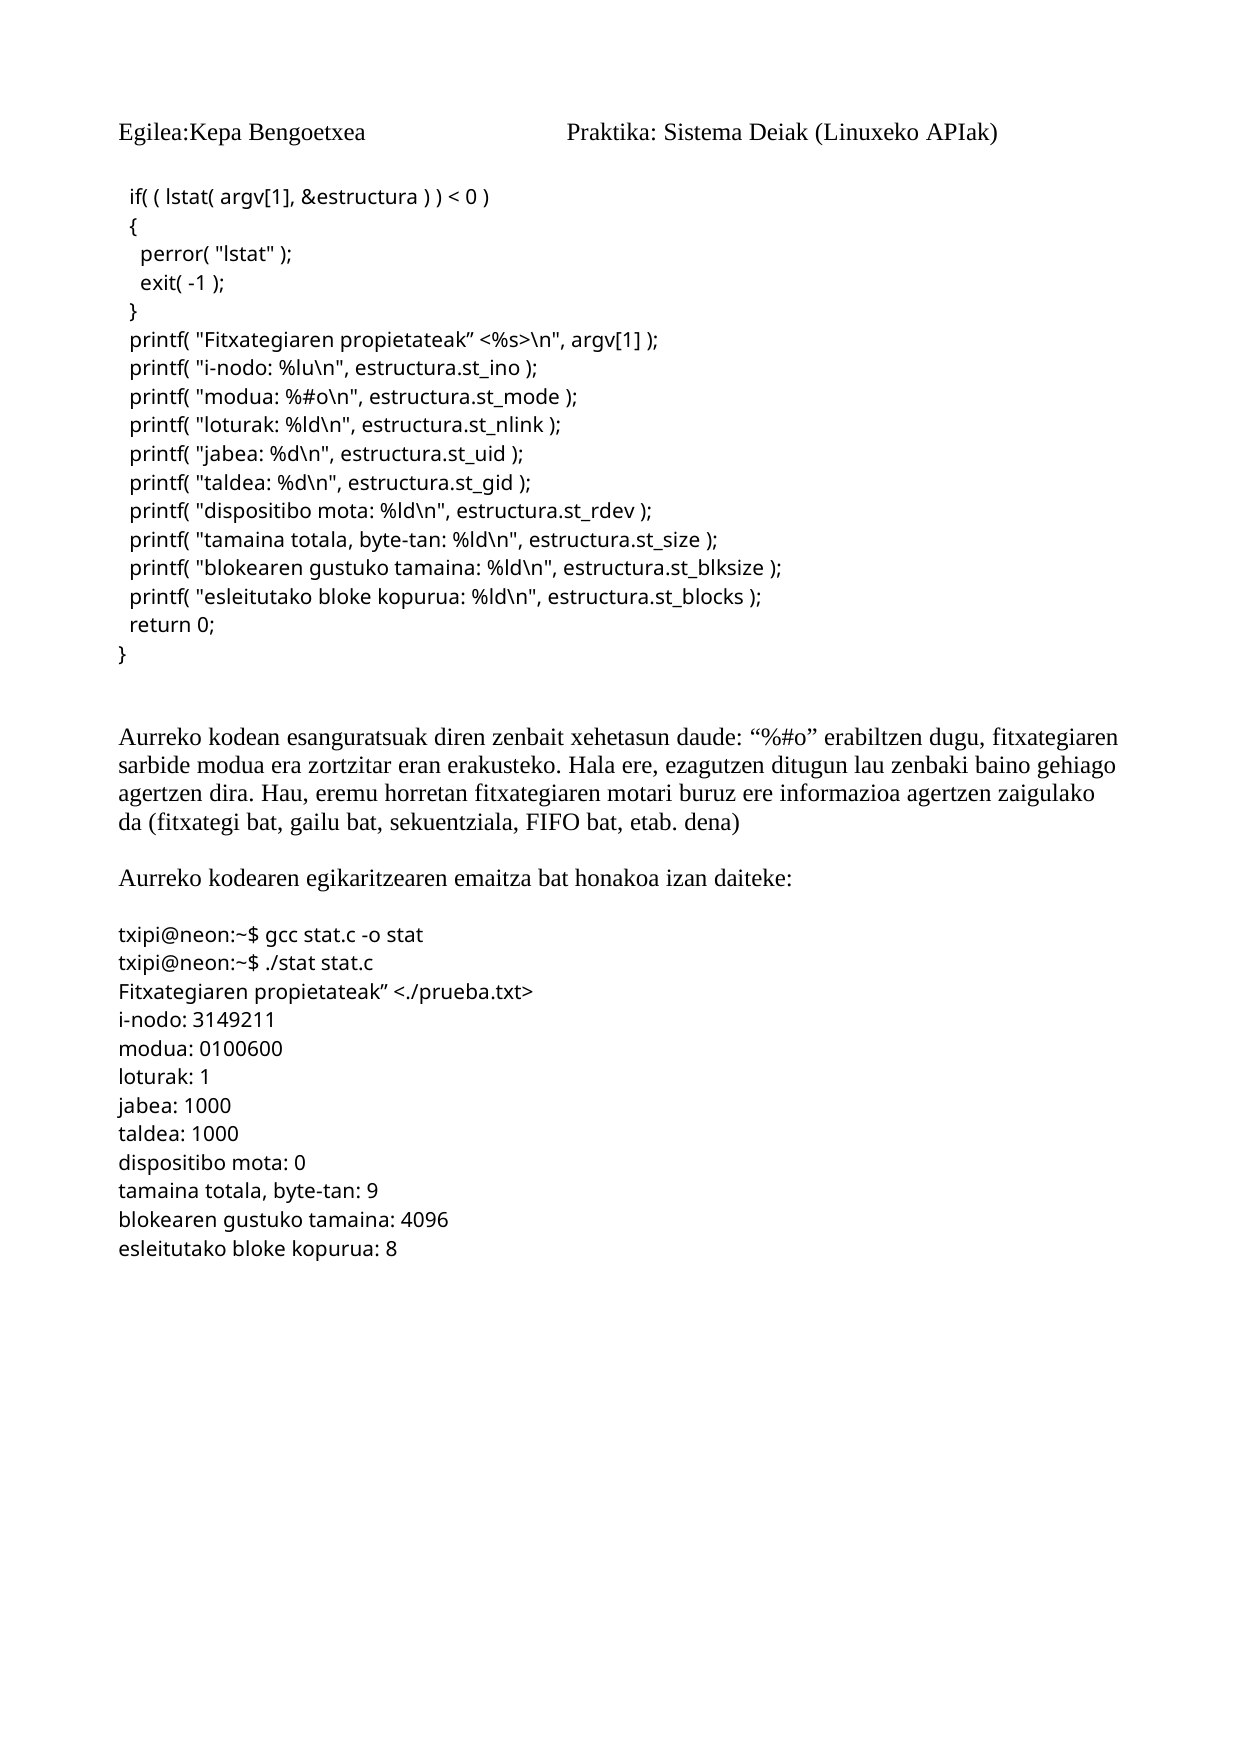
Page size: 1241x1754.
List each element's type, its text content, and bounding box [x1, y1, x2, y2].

text printf( "i-nodo: %lu\n", estructura.st_ino ); [118, 353, 1122, 382]
text printf( "Fitxategiaren propietateak” <%s>\n", argv[1] ); [118, 325, 1122, 353]
text } [118, 639, 1122, 667]
text dispositibo mota: 0 [118, 1148, 1122, 1176]
text printf( "modua: %#o\n", estructura.st_mode ); [118, 382, 1122, 410]
text perror( "lstat" ); [118, 239, 1122, 268]
text return 0; [118, 610, 1122, 639]
text tamaina totala, byte-tan: 9 [118, 1176, 1122, 1205]
text txipi@neon:~$ gcc stat.c -o stat [118, 919, 1122, 948]
text Fitxategiaren propietateak” <./prueba.txt> [118, 977, 1122, 1005]
text loturak: 1 [118, 1062, 1122, 1091]
text Aurreko kodearen egikaritzearen emaitza bat honakoa izan daiteke: [118, 863, 1122, 891]
text jabea: 1000 [118, 1091, 1122, 1119]
text printf( "dispositibo mota: %ld\n", estructura.st_rdev ); [118, 496, 1122, 524]
text printf( "jabea: %d\n", estructura.st_uid ); [118, 439, 1122, 467]
text if( ( lstat( argv[1], &estructura ) ) < 0 ) [118, 182, 1122, 211]
text } [118, 296, 1122, 325]
text taldea: 1000 [118, 1119, 1122, 1148]
text printf( "esleitutako bloke kopurua: %ld\n", estructura.st_blocks ); [118, 582, 1122, 610]
text txipi@neon:~$ ./stat stat.c [118, 948, 1122, 977]
text { [118, 211, 1122, 239]
text Aurreko kodean esanguratsuak diren zenbait xehetasun daude: “%#o” erabiltzen dugu, fitxategiaren sarbide modua era zortzitar eran erakusteko. Hala ere, ezagutzen ditugun lau zenbaki baino gehiago agertzen dira. Hau, eremu horretan fitxategiaren motari buruz ere informazioa agertzen zaigulako da (fitxategi bat, gailu bat, sekuentziala, FIFO bat, etab. dena) [118, 723, 1122, 835]
text printf( "loturak: %ld\n", estructura.st_nlink ); [118, 410, 1122, 439]
text modua: 0100600 [118, 1034, 1122, 1062]
text i-nodo: 3149211 [118, 1005, 1122, 1034]
text printf( "blokearen gustuko tamaina: %ld\n", estructura.st_blksize ); [118, 553, 1122, 582]
text esleitutako bloke kopurua: 8 [118, 1233, 1122, 1262]
text blokearen gustuko tamaina: 4096 [118, 1205, 1122, 1233]
text printf( "taldea: %d\n", estructura.st_gid ); [118, 467, 1122, 496]
text printf( "tamaina totala, byte-tan: %ld\n", estructura.st_size ); [118, 524, 1122, 553]
text exit( -1 ); [118, 268, 1122, 296]
